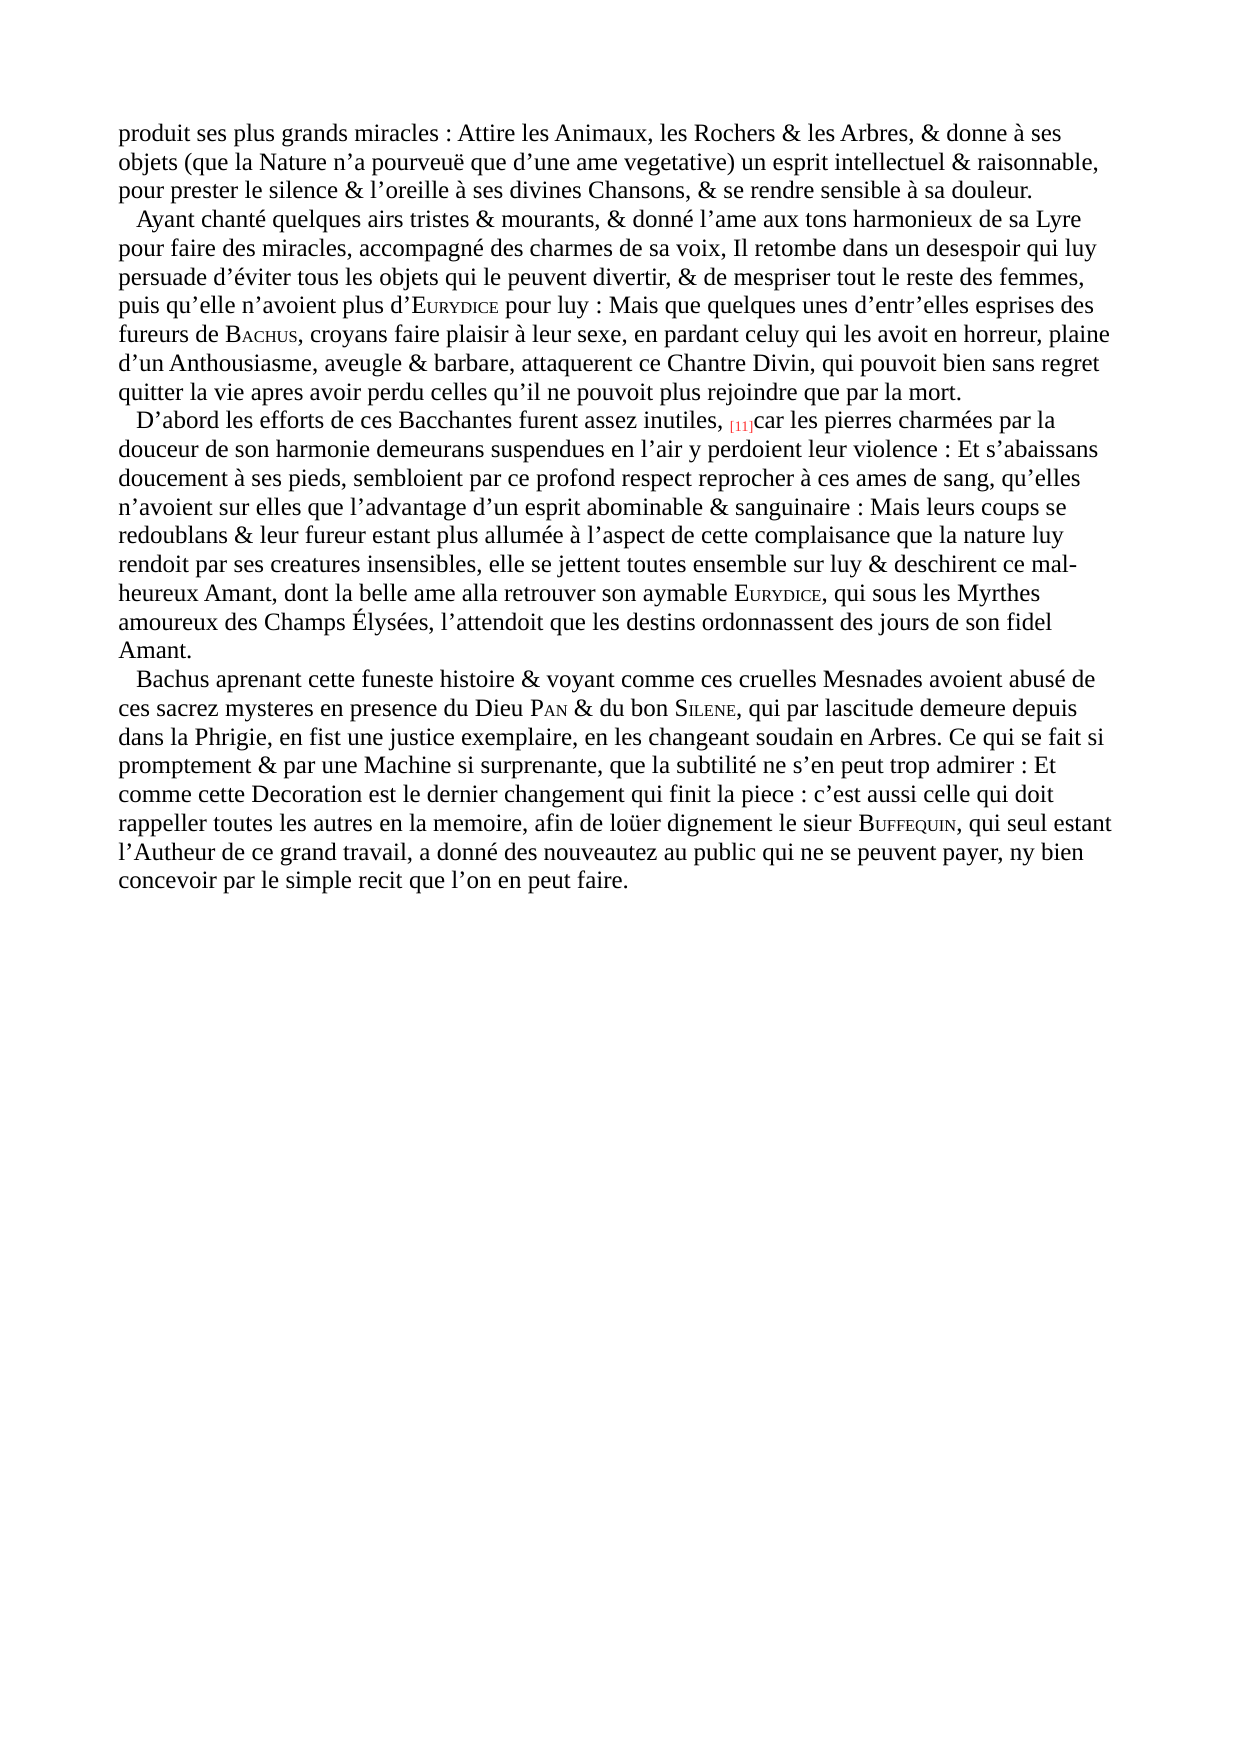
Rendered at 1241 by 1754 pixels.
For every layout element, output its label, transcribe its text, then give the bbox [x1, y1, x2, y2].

text Bachus aprenant cette funeste histoire & voyant comme ces cruelles Mesnades avoient abusé de ces sacrez mysteres en presence du Dieu Pan & du bon Silene, qui par lascitude demeure depuis dans la Phrigie, en fist une justice exemplaire, en les changeant soudain en Arbres. Ce qui se fait si promptement & par une Machine si surprenante, que la subtilité ne s’en peut trop admirer : Et comme cette Decoration est le dernier changement qui finit la piece : c’est aussi celle qui doit rappeller toutes les autres en la memoire, afin de loüer dignement le sieur Buffequin, qui seul estant l’Autheur de ce grand travail, a donné des nouveautez au public qui ne se peuvent payer, ny bien concevoir par le simple recit que l’on en peut faire. [118, 664, 1122, 894]
text produit ses plus grands miracles : Attire les Animaux, les Rochers & les Arbres, & donne à ses objets (que la Nature n’a pourveuë que d’une ame vegetative) un esprit intellectuel & raisonnable, pour prester le silence & l’oreille à ses divines Chansons, & se rendre sensible à sa douleur. [118, 118, 1122, 204]
text D’abord les efforts de ces Bacchantes furent assez inutiles, [11]car les pierres charmées par la douceur de son harmonie demeurans suspendues en l’air y perdoient leur violence : Et s’abaissans doucement à ses pieds, sembloient par ce profond respect reprocher à ces ames de sang, qu’elles n’avoient sur elles que l’advantage d’un esprit abominable & sanguinaire : Mais leurs coups se redoublans & leur fureur estant plus allumée à l’aspect de cette complaisance que la nature luy rendoit par ses creatures insensibles, elle se jettent toutes ensemble sur luy & deschirent ce mal-heureux Amant, dont la belle ame alla retrouver son aymable Eurydice, qui sous les Myrthes amoureux des Champs Élysées, l’attendoit que les destins ordonnassent des jours de son fidel Amant. [118, 406, 1122, 664]
text Ayant chanté quelques airs tristes & mourants, & donné l’ame aux tons harmonieux de sa Lyre pour faire des miracles, accompagné des charmes de sa voix, Il retombe dans un desespoir qui luy persuade d’éviter tous les objets qui le peuvent divertir, & de mespriser tout le reste des femmes, puis qu’elle n’avoient plus d’Eurydice pour luy : Mais que quelques unes d’entr’elles esprises des fureurs de Bachus, croyans faire plaisir à leur sexe, en pardant celuy qui les avoit en horreur, plaine d’un Anthousiasme, aveugle & barbare, attaquerent ce Chantre Divin, qui pouvoit bien sans regret quitter la vie apres avoir perdu celles qu’il ne pouvoit plus rejoindre que par la mort. [118, 204, 1122, 406]
